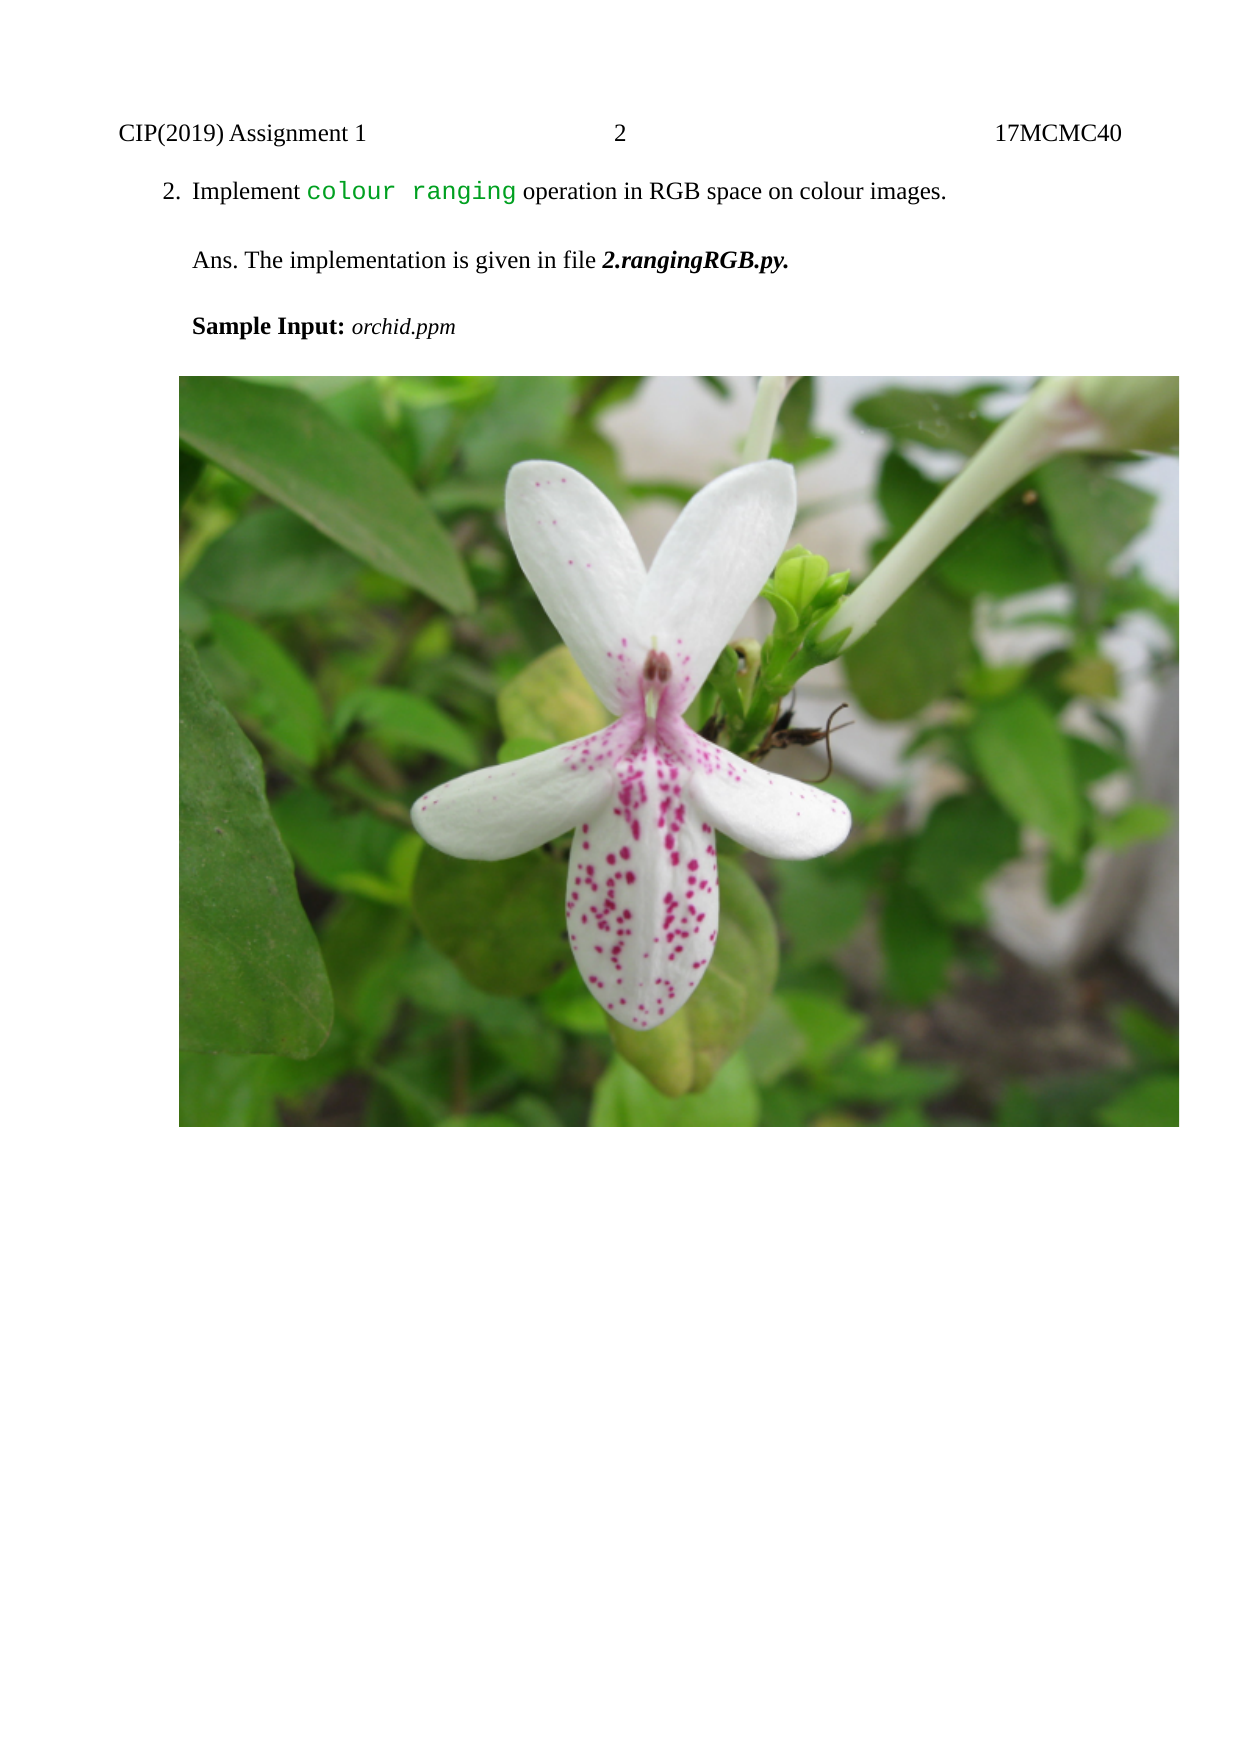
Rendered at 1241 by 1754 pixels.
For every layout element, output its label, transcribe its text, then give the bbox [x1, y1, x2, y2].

list Ans. The implementation is given in file 2.rangingRGB.py. [162, 245, 1122, 273]
list Implement colour ranging operation in RGB space on colour images. [162, 176, 1122, 207]
picture [179, 376, 1180, 1127]
list Sample Input: orchid.ppm [162, 311, 1122, 339]
